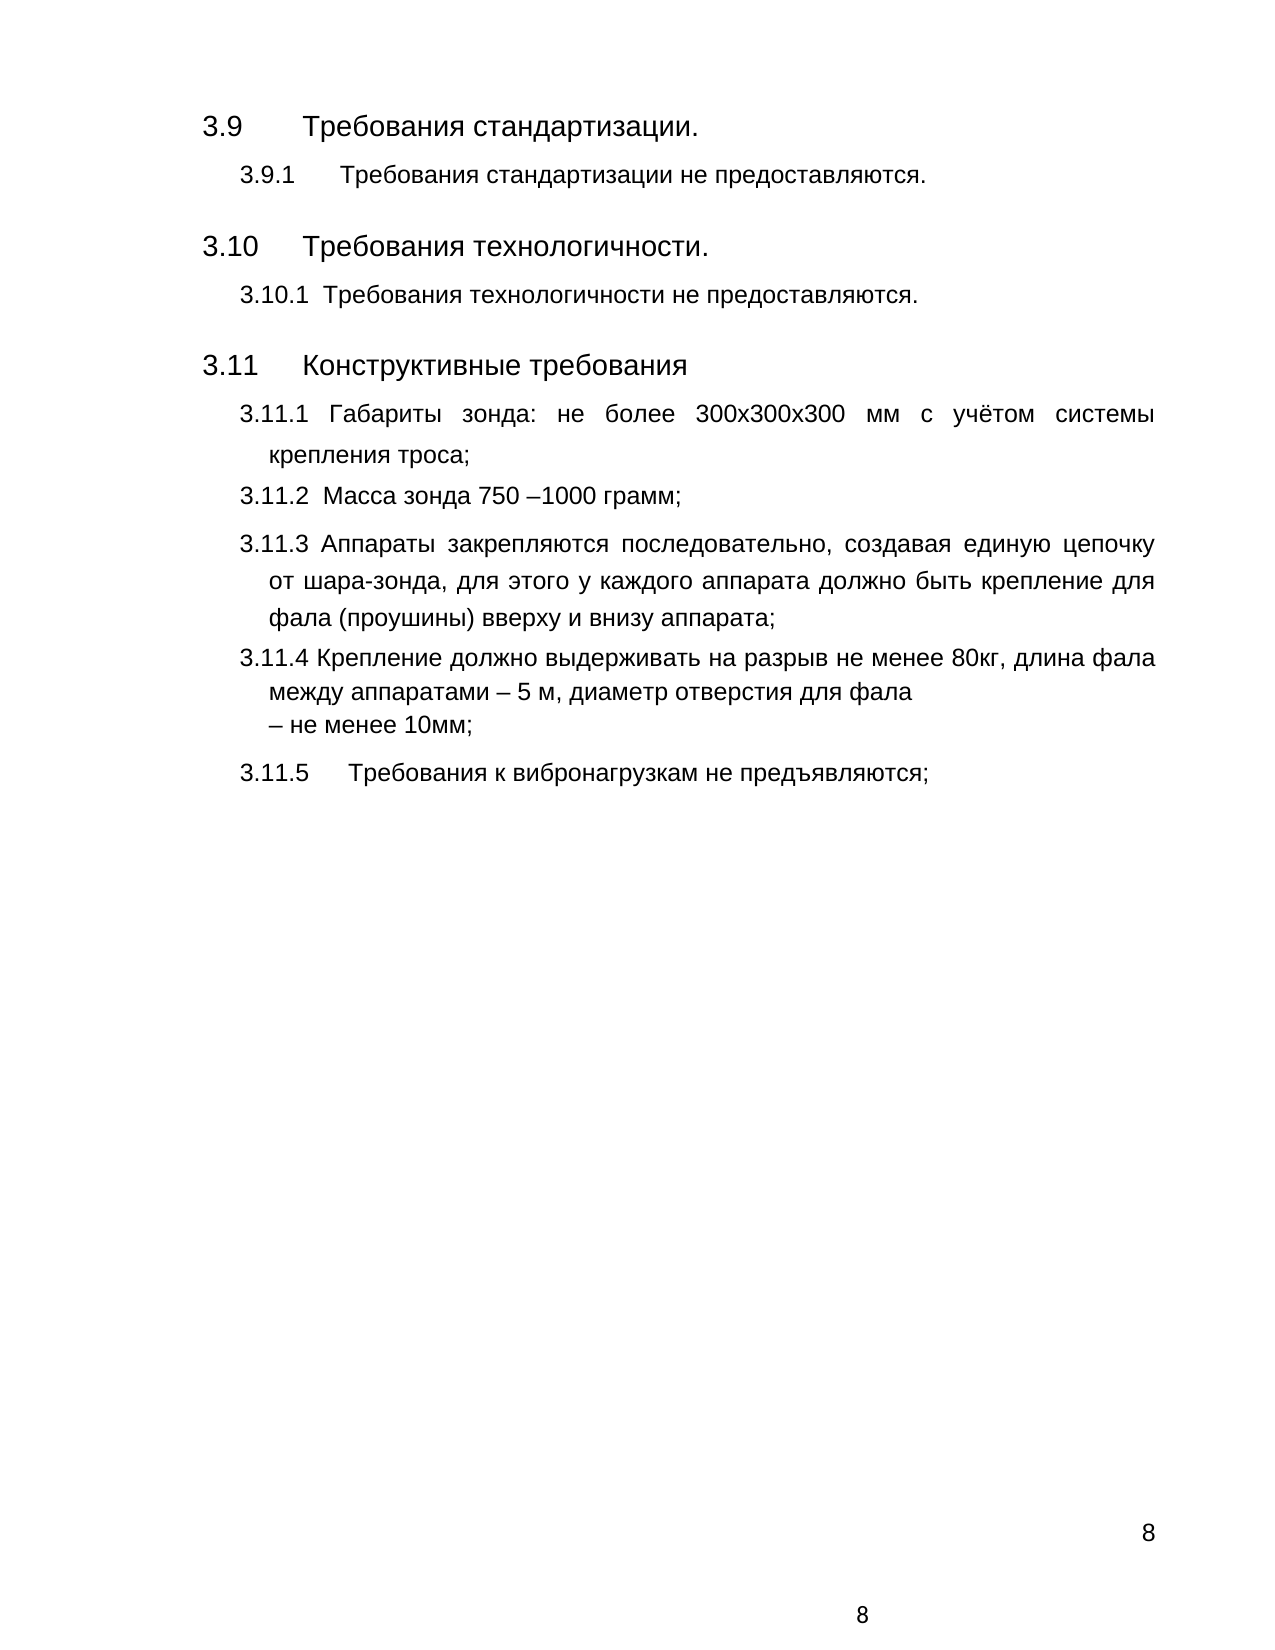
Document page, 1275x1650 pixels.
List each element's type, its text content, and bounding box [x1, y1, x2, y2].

text 3.10 Требования технологичности. [202, 229, 1156, 262]
text 3.9.1 Требования стандартизации не предоставляются. [239, 160, 1156, 189]
text 3.11 Конструктивные требования [202, 348, 1156, 382]
text 3.11.2 Масса зонда 750 –1000 грамм; [239, 481, 1156, 509]
text 3.11.5 Требования к вибронагрузкам не предъявляются; [239, 758, 1156, 787]
text 3.10.1 Требования технологичности не предоставляются. [239, 280, 1156, 308]
text – не менее 10мм; [269, 710, 1156, 739]
text 3.9 Требования стандартизации. [202, 109, 1156, 143]
text 8 [1142, 1518, 1156, 1547]
text 3.11.4 Крепление должно выдерживать на разрыв не менее 80кг, длина фала между аппаратами – 5 м, диаметр отверстия для фала [239, 643, 1156, 706]
text 3.11.3 Аппараты закрепляются последовательно, создавая единую цепочку от шара-зонда, для этого у каждого аппарата должно быть крепление для фала (проушины) вверху и внизу аппарата; [239, 529, 1156, 632]
text 3.11.1 Габариты зонда: не более 300x300x300 мм с учётом системы крепления троса; [239, 399, 1156, 469]
